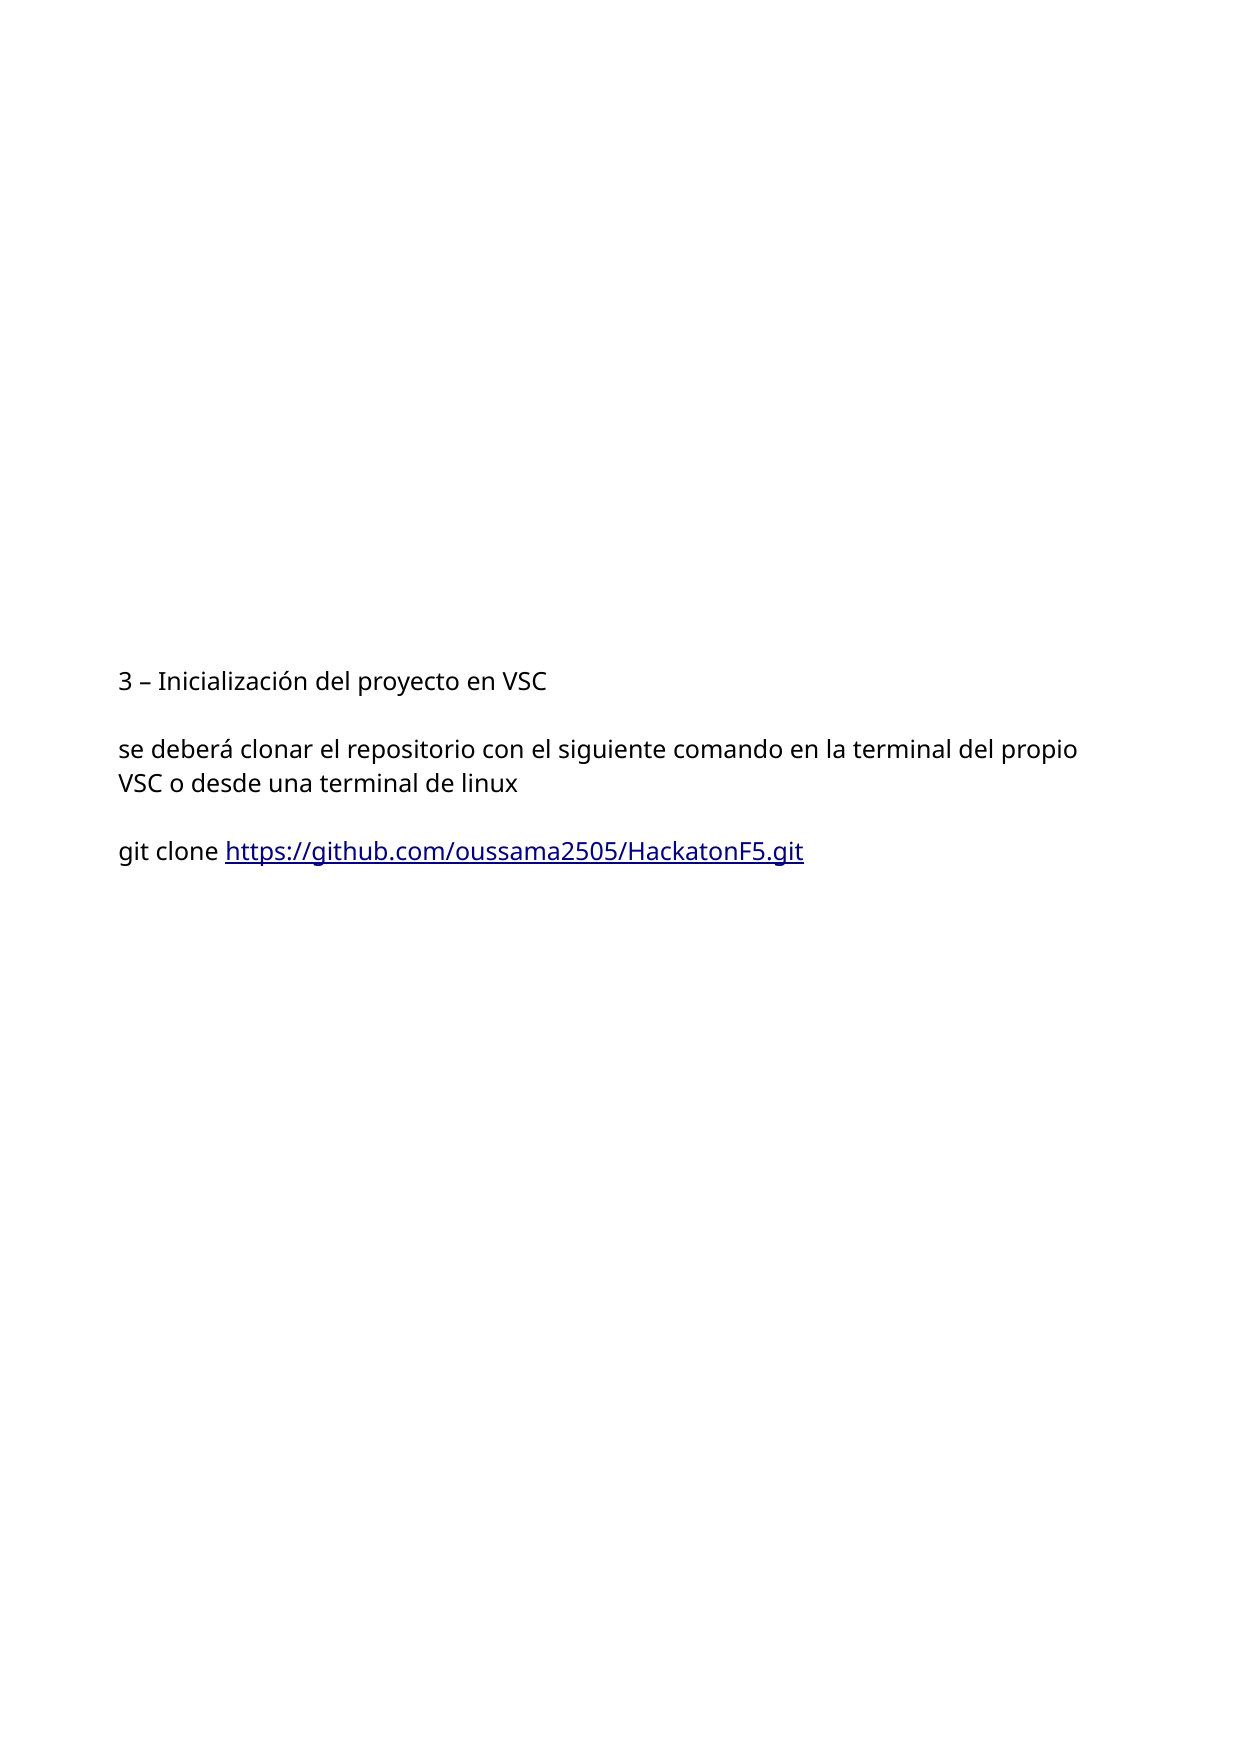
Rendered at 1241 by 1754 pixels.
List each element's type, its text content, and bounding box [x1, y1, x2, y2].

text se deberá clonar el repositorio con el siguiente comando en la terminal del propio VSC o desde una terminal de linux [118, 731, 1122, 799]
text git clone https://github.com/oussama2505/HackatonF5.git [118, 833, 1122, 867]
text 3 – Inicialización del proyecto en VSC [118, 663, 1122, 697]
